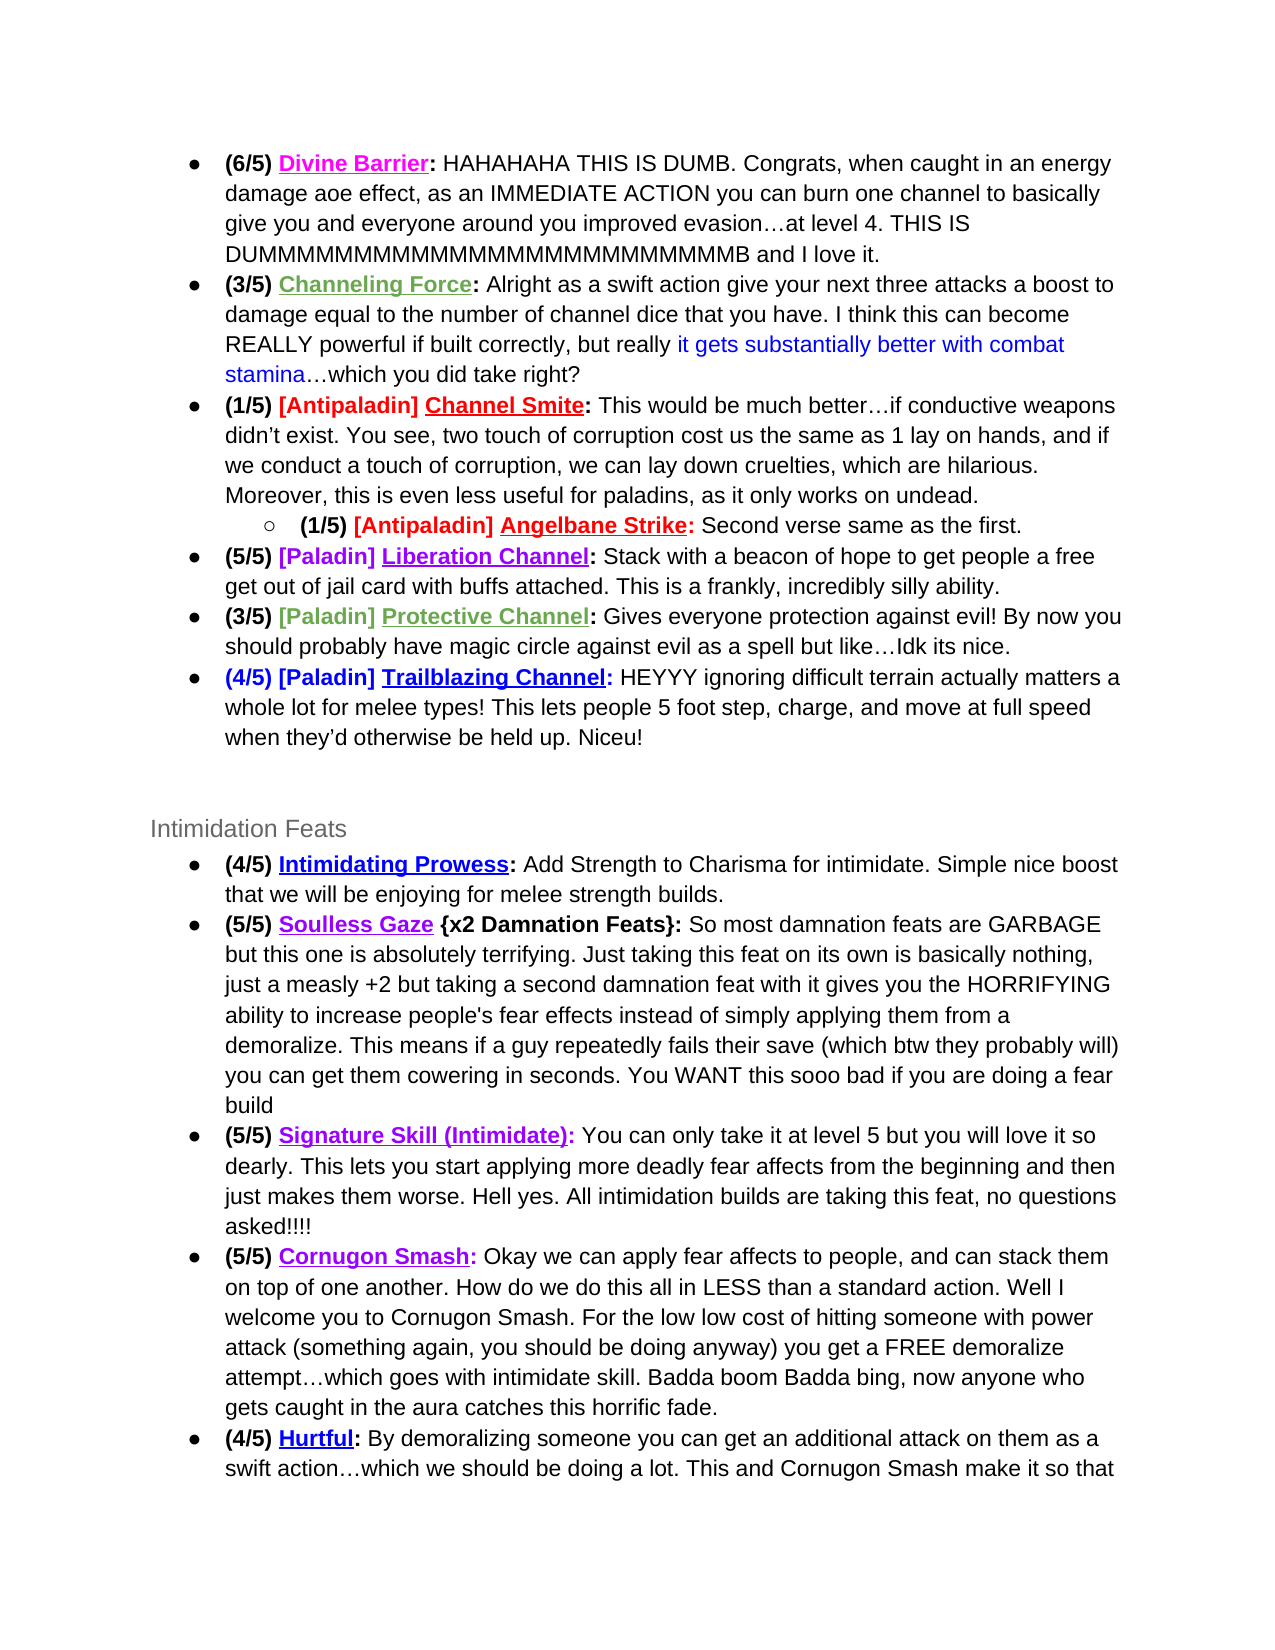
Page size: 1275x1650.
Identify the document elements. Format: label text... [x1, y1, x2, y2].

list (4/5) Intimidating Prowess: Add Strength to Charisma for intimidate. Simple nice boost that we will be enjoying for melee strength builds. [187, 851, 1125, 907]
list (3/5) Channeling Force: Alright as a swift action give your next three attacks a boost to damage equal to the number of channel dice that you have. I think this can become REALLY powerful if built correctly, but really it gets substantially better with combat stamina…which you did take right? [187, 271, 1125, 388]
list (1/5) [Antipaladin] Channel Smite: This would be much better…if conductive weapons didn’t exist. You see, two touch of corruption cost us the same as 1 lay on hands, and if we conduct a touch of corruption, we can lay down cruelties, which are hilarious. Moreover, this is even less useful for paladins, as it only works on undead. [187, 392, 1125, 509]
list (1/5) [Antipaladin] Angelbane Strike: Second verse same as the first. [262, 512, 1125, 539]
list (5/5) [Paladin] Liberation Channel: Stack with a beacon of hope to get people a free get out of jail card with buffs attached. This is a frankly, incredibly silly ability. [187, 543, 1125, 599]
list (4/5) Hurtful: By demoralizing someone you can get an additional attack on them as a swift action…which we should be doing a lot. This and Cornugon Smash make it so that [187, 1424, 1125, 1481]
list (3/5) [Paladin] Protective Channel: Gives everyone protection against evil! By now you should probably have magic circle against evil as a spell but like…Idk its nice. [187, 603, 1125, 660]
list (4/5) [Paladin] Trailblazing Channel: HEYYY ignoring difficult terrain actually matters a whole lot for melee types! This lets people 5 foot step, charge, and move at full speed when they’d otherwise be held up. Niceu! [187, 663, 1125, 750]
subtitle Intimidation Feats [150, 813, 1125, 842]
list (5/5) Signature Skill (Intimidate): You can only take it at level 5 but you will love it so dearly. This lets you start applying more deadly fear affects from the beginning and then just makes them worse. Hell yes. All intimidation builds are taking this feat, no questions asked!!!! [187, 1122, 1125, 1239]
list (5/5) Cornugon Smash: Okay we can apply fear affects to people, and can stack them on top of one another. How do we do this all in LESS than a standard action. Well I welcome you to Cornugon Smash. For the low low cost of hitting someone with power attack (something again, you should be doing anyway) you get a FREE demoralize attempt…which goes with intimidate skill. Badda boom Badda bing, now anyone who gets caught in the aura catches this horrific fade. [187, 1243, 1125, 1421]
list (5/5) Soulless Gaze {x2 Damnation Feats}: So most damnation feats are GARBAGE but this one is absolutely terrifying. Just taking this feat on its own is basically nothing, just a measly +2 but taking a second damnation feat with it gives you the HORRIFYING ability to increase people's fear effects instead of simply applying them from a demoralize. This means if a guy repeatedly fails their save (which btw they probably will) you can get them cowering in seconds. You WANT this sooo bad if you are doing a fear build [187, 911, 1125, 1119]
list (6/5) Divine Barrier: HAHAHAHA THIS IS DUMB. Congrats, when caught in an energy damage aoe effect, as an IMMEDIATE ACTION you can burn one channel to basically give you and everyone around you improved evasion…at level 4. THIS IS DUMMMMMMMMMMMMMMMMMMMMMMMMMB and I love it. [187, 150, 1125, 267]
